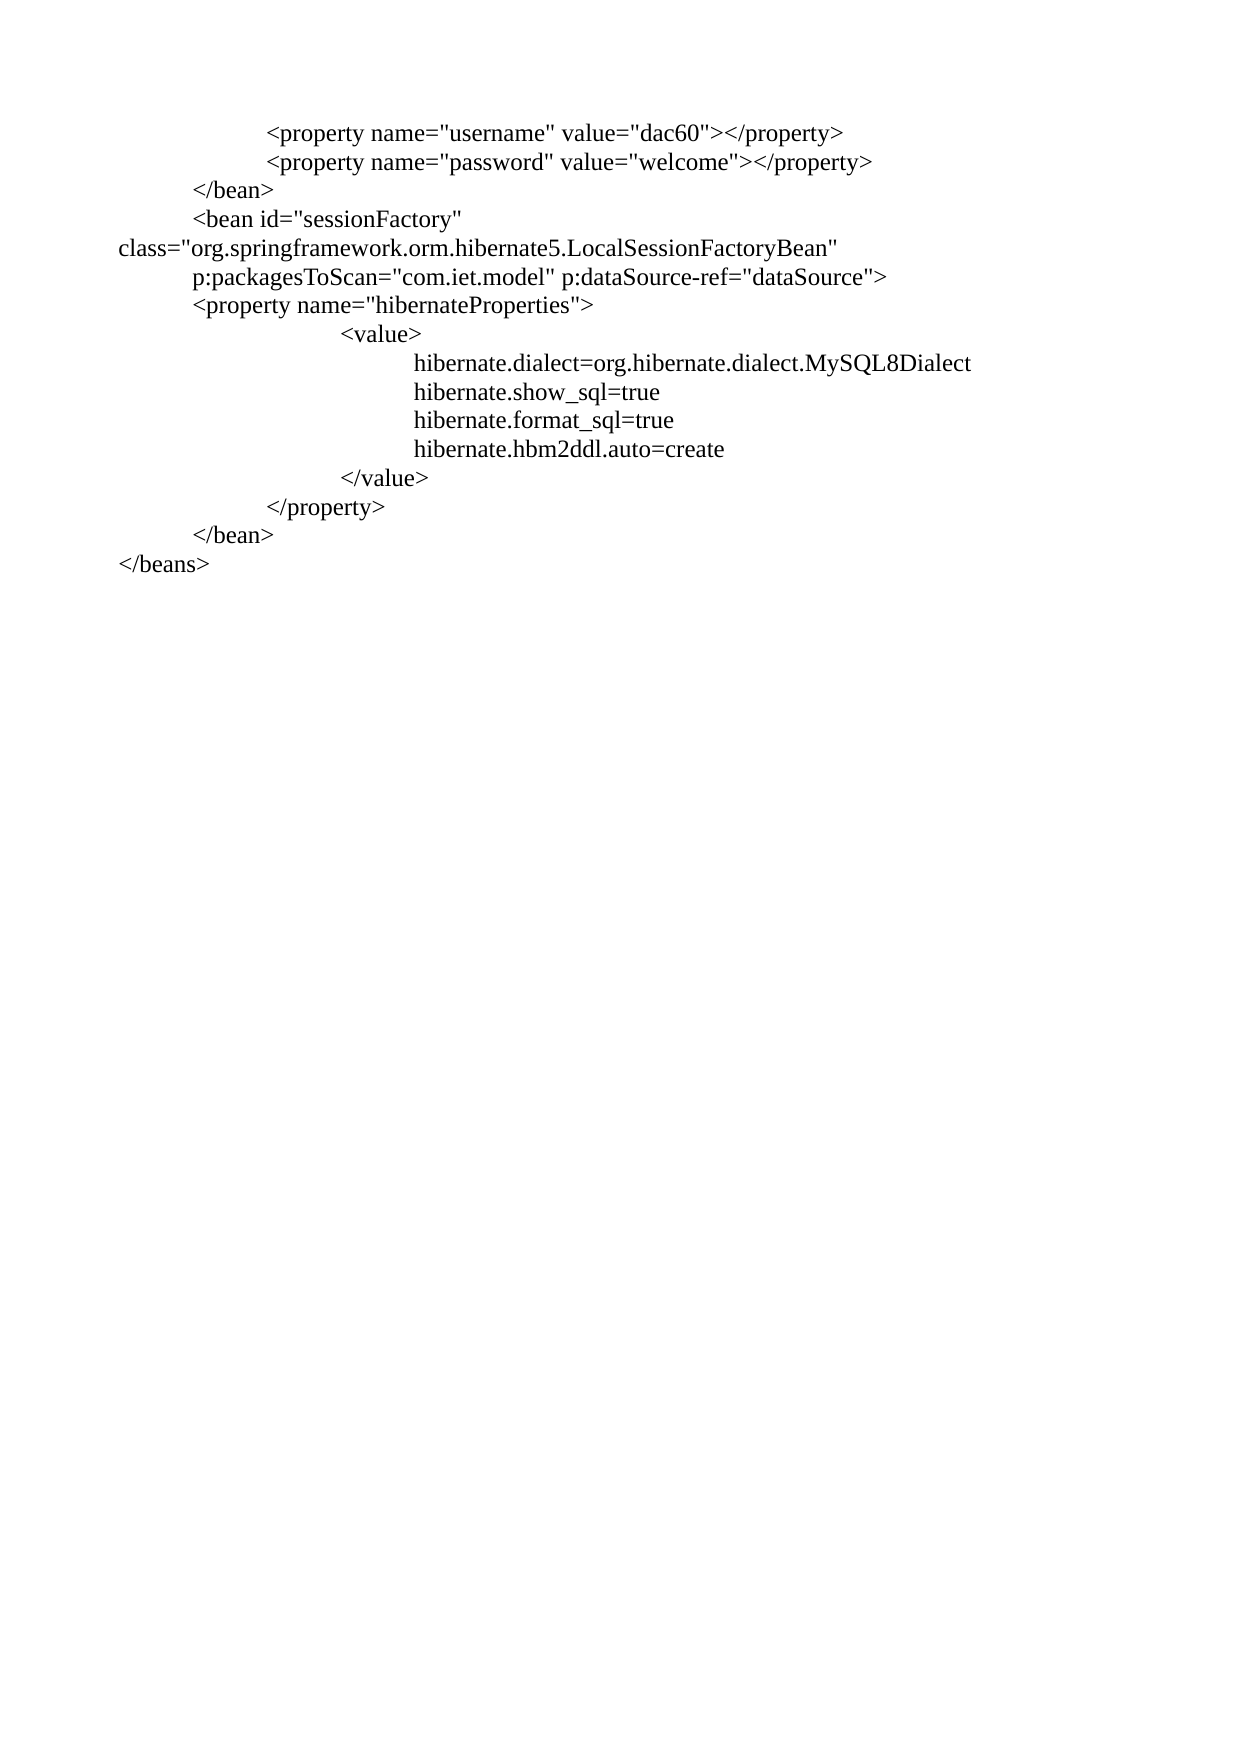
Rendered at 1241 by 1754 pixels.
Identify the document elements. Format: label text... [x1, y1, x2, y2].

text hibernate.dialect=org.hibernate.dialect.MySQL8Dialect [118, 348, 1122, 377]
text </property> [118, 492, 1122, 521]
text hibernate.show_sql=true [118, 377, 1122, 406]
text <property name="username" value="dac60"></property> [118, 118, 1122, 147]
text hibernate.format_sql=true [118, 406, 1122, 434]
text <bean id="sessionFactory" class="org.springframework.orm.hibernate5.LocalSessionFactoryBean" [118, 204, 1122, 262]
text p:packagesToScan="com.iet.model" p:dataSource-ref="dataSource"> [118, 262, 1122, 291]
text <property name="password" value="welcome"></property> [118, 147, 1122, 176]
text </beans> [118, 549, 1122, 578]
text <value> [118, 319, 1122, 348]
text <property name="hibernateProperties"> [118, 291, 1122, 319]
text </bean> [118, 521, 1122, 549]
text </bean> [118, 176, 1122, 204]
text hibernate.hbm2ddl.auto=create [118, 434, 1122, 463]
text </value> [118, 463, 1122, 492]
